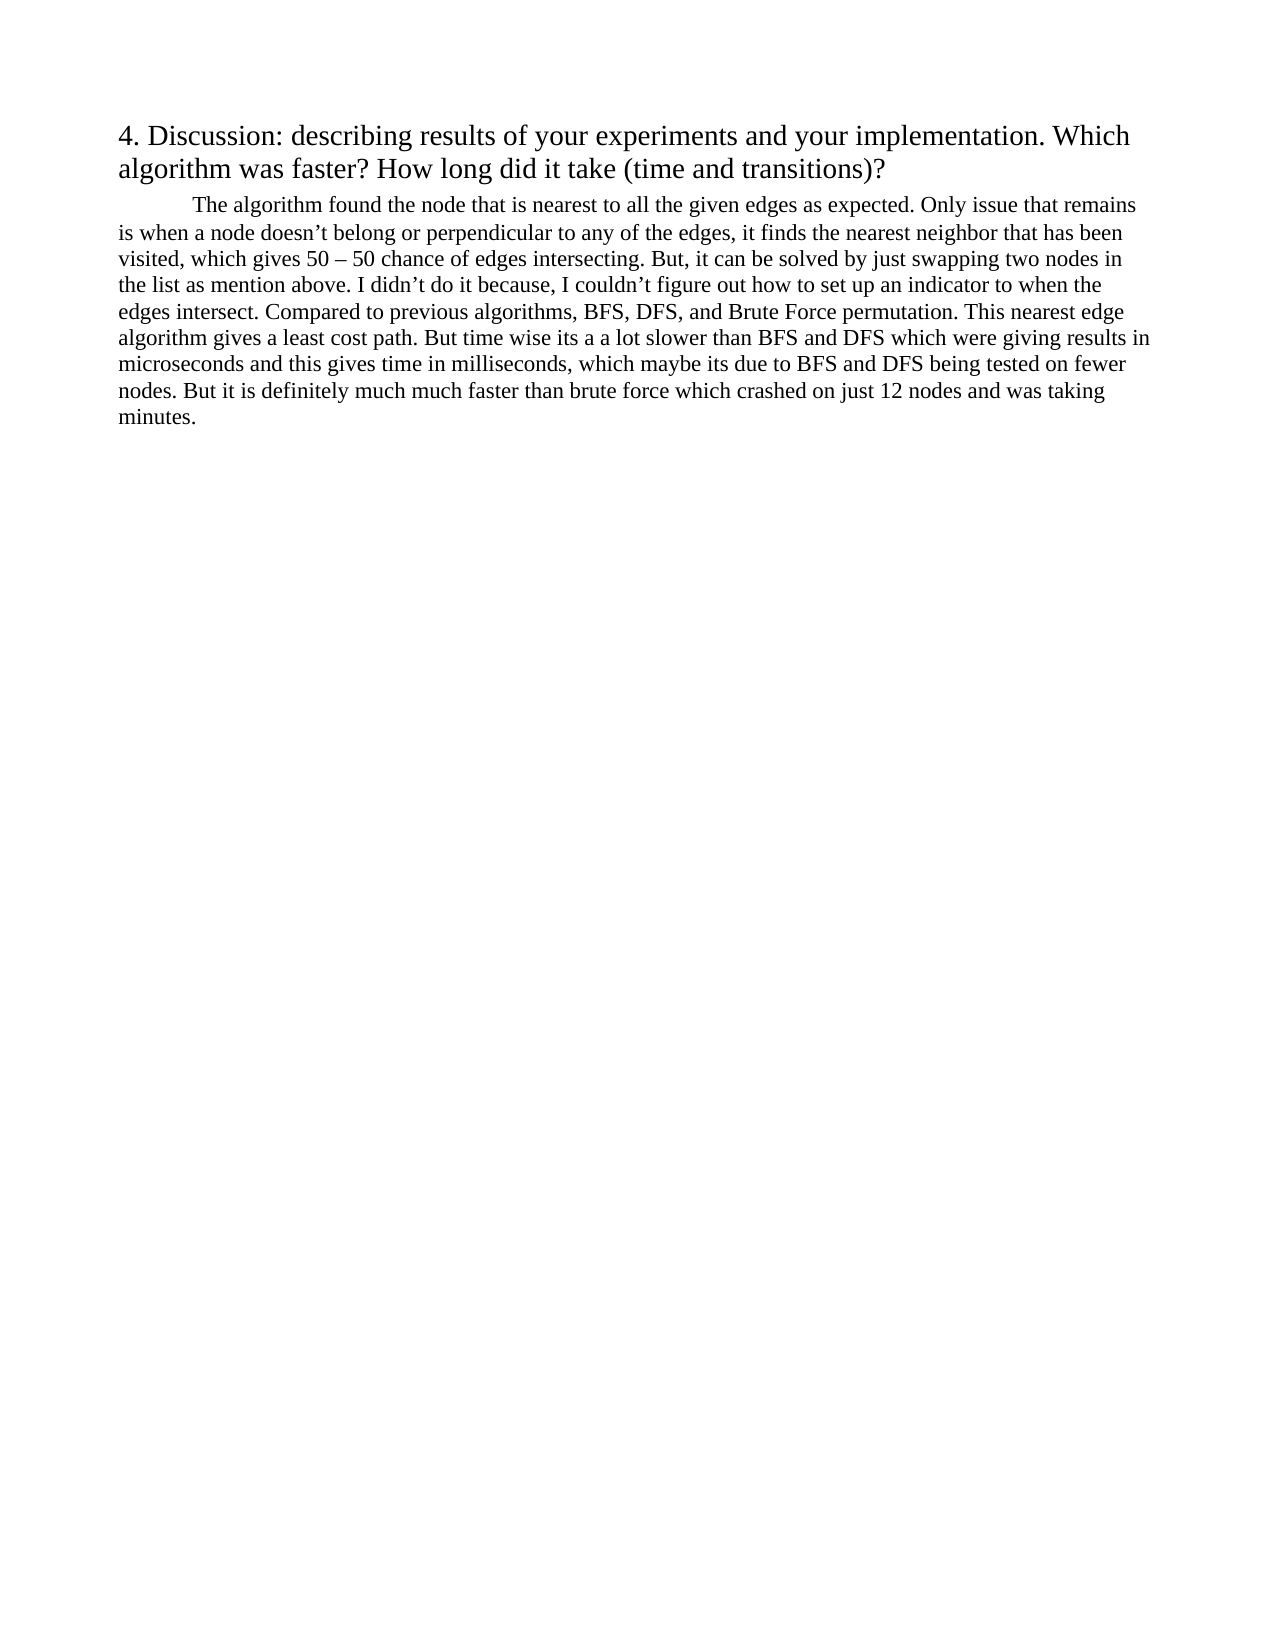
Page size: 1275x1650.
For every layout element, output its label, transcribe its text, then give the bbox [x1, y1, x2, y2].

text The algorithm found the node that is nearest to all the given edges as expected. Only issue that remains is when a node doesn’t belong or perpendicular to any of the edges, it finds the nearest neighbor that has been visited, which gives 50 – 50 chance of edges intersecting. But, it can be solved by just swapping two nodes in the list as mention above. I didn’t do it because, I couldn’t figure out how to set up an indicator to when the edges intersect. Compared to previous algorithms, BFS, DFS, and Brute Force permutation. This nearest edge algorithm gives a least cost path. But time wise its a a lot slower than BFS and DFS which were giving results in microseconds and this gives time in milliseconds, which maybe its due to BFS and DFS being tested on fewer nodes. But it is definitely much much faster than brute force which crashed on just 12 nodes and was taking minutes. [118, 185, 1157, 429]
text 4. Discussion: describing results of your experiments and your implementation. Which algorithm was faster? How long did it take (time and transitions)? [118, 118, 1157, 185]
